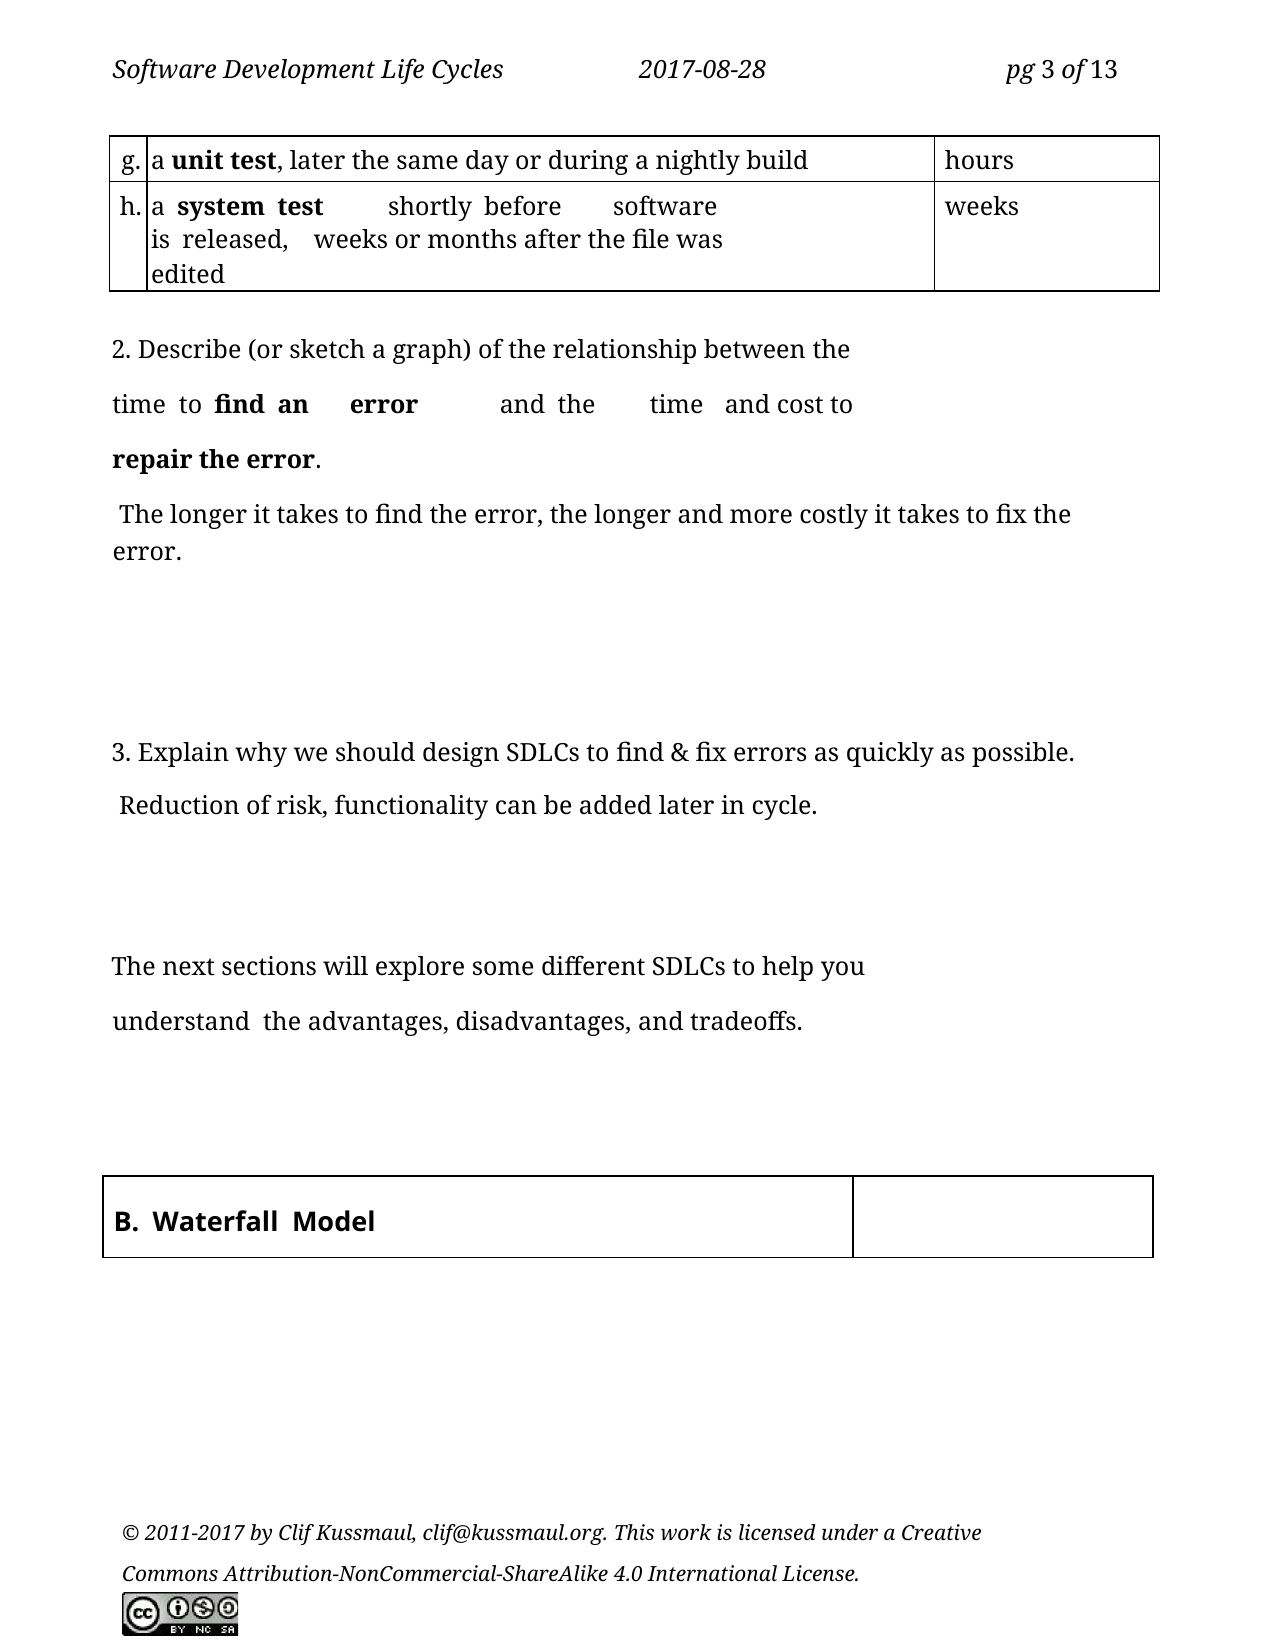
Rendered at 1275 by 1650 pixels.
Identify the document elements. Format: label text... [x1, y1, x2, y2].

text 2.​ ​Describe​ ​(or​ ​sketch​ ​a​ ​graph)​ ​of​ ​the​ ​relationship​ ​between​ ​the​ ​time to ​ find ​ an​ ​ error​ ​ and ​ ​the ​ time​ ​and​ ​​cost​ ​to ​repair​ ​the​ ​error​. [111, 332, 888, 476]
text The longer it takes to find the error, the longer and more costly it takes to fix the error. [112, 497, 1139, 567]
text 3.​ ​Explain​ ​why​ ​we​ ​should​ ​design​ ​SDLCs​ ​to​ ​find​ ​&​ ​fix​ ​errors​ ​as​ ​quickly​ ​as​ ​possible. [111, 734, 1139, 768]
table_cell a ​ system ​ test​ ​ shortly ​ before​ ​ software​ ​ ​is ​ released,​ weeks​ ​or​ ​months​ ​after​ ​the​ ​file​ ​was​ ​edited [148, 182, 934, 290]
table_header B. ​ Waterfall​ ​ Model​ [104, 1177, 852, 1256]
table_cell h. [110, 182, 146, 290]
picture [121, 1591, 239, 1636]
table_header [854, 1177, 1152, 1256]
table_cell weeks [935, 182, 1159, 290]
table_cell hours [935, 137, 1159, 181]
table_cell a​ unit​ ​test​,​ ​later​ ​the​ ​same​ ​day​ ​or​ ​during​ ​a​ ​nightly​ ​build [148, 137, 934, 181]
text Reduction of risk, functionality can be added later in cycle. [112, 787, 1139, 822]
text The​ ​next​ ​sections​ ​will​ ​explore​ ​some​ ​different​ ​SDLCs​ ​to​ ​help​ ​you​ ​understand the​ ​advantages,​ ​disadvantages,​ ​and​ ​tradeoffs. [111, 948, 994, 1037]
table_cell g. [110, 137, 146, 181]
